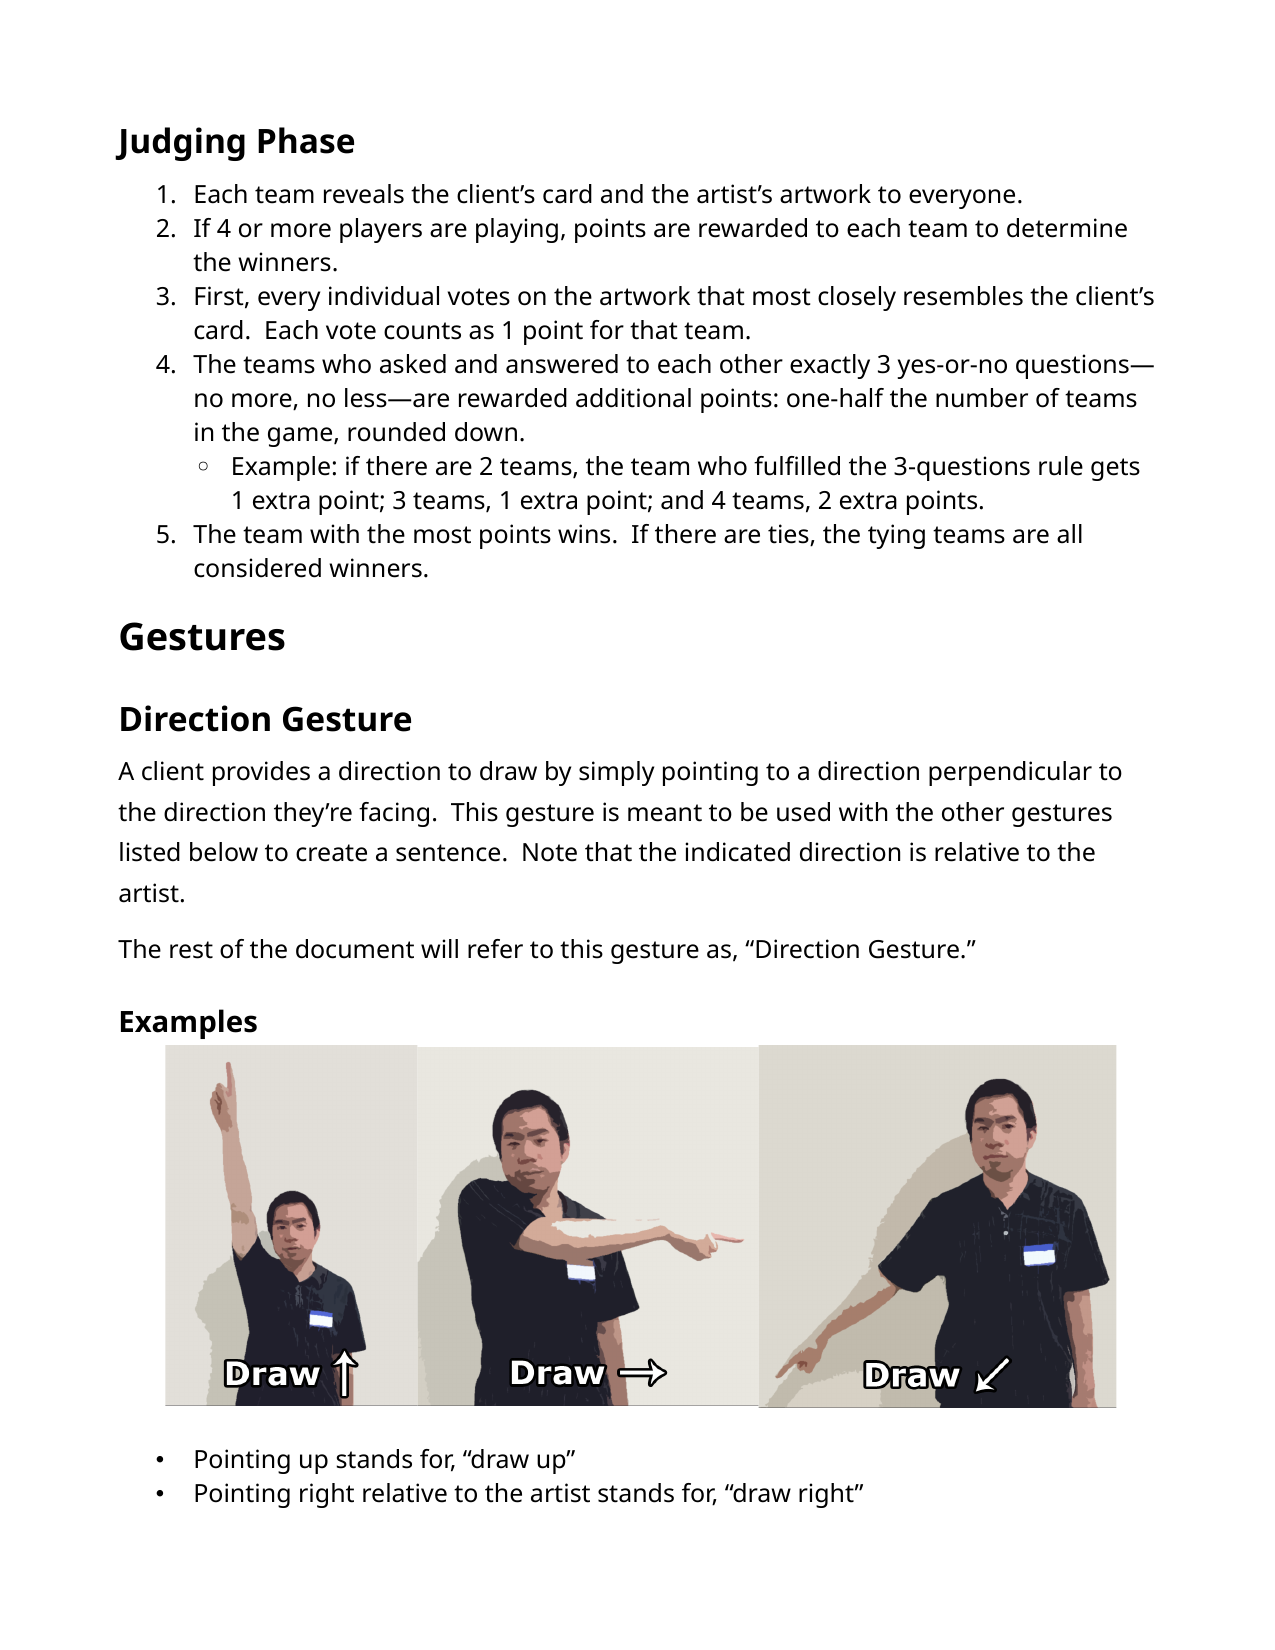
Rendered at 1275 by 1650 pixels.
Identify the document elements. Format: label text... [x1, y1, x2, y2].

list Pointing up stands for, “draw up” [156, 1442, 1157, 1476]
list If 4 or more players are playing, points are rewarded to each team to determine the winners. [156, 210, 1157, 278]
subtitle Examples [118, 1001, 1157, 1041]
picture [165, 1045, 1117, 1408]
text A client provides a direction to draw by simply pointing to a direction perpendicular to the direction they’re facing. This gesture is meant to be used with the other gestures listed below to create a sentence. Note that the indicated direction is relative to the artist. [118, 753, 1157, 910]
list First, every individual votes on the artwork that most closely resembles the client’s card. Each vote counts as 1 point for that team. [156, 278, 1157, 347]
text The rest of the document will refer to this gesture as, “Direction Gesture.” [118, 931, 1157, 965]
list Pointing right relative to the artist stands for, “draw right” [156, 1476, 1157, 1510]
subtitle Direction Gesture [118, 695, 1157, 741]
subtitle Judging Phase [118, 118, 1157, 164]
list The team with the most points wins. If there are ties, the tying teams are all considered winners. [156, 517, 1157, 585]
subtitle Gestures [118, 610, 1157, 662]
list Example: if there are 2 teams, the team who fulfilled the 3-questions rule gets 1 extra point; 3 teams, 1 extra point; and 4 teams, 2 extra points. [193, 449, 1157, 517]
list The teams who asked and answered to each other exactly 3 yes-or-no questions—no more, no less—are rewarded additional points: one-half the number of teams in the game, rounded down. [156, 347, 1157, 449]
list Each team reveals the client’s card and the artist’s artwork to everyone. [156, 176, 1157, 210]
